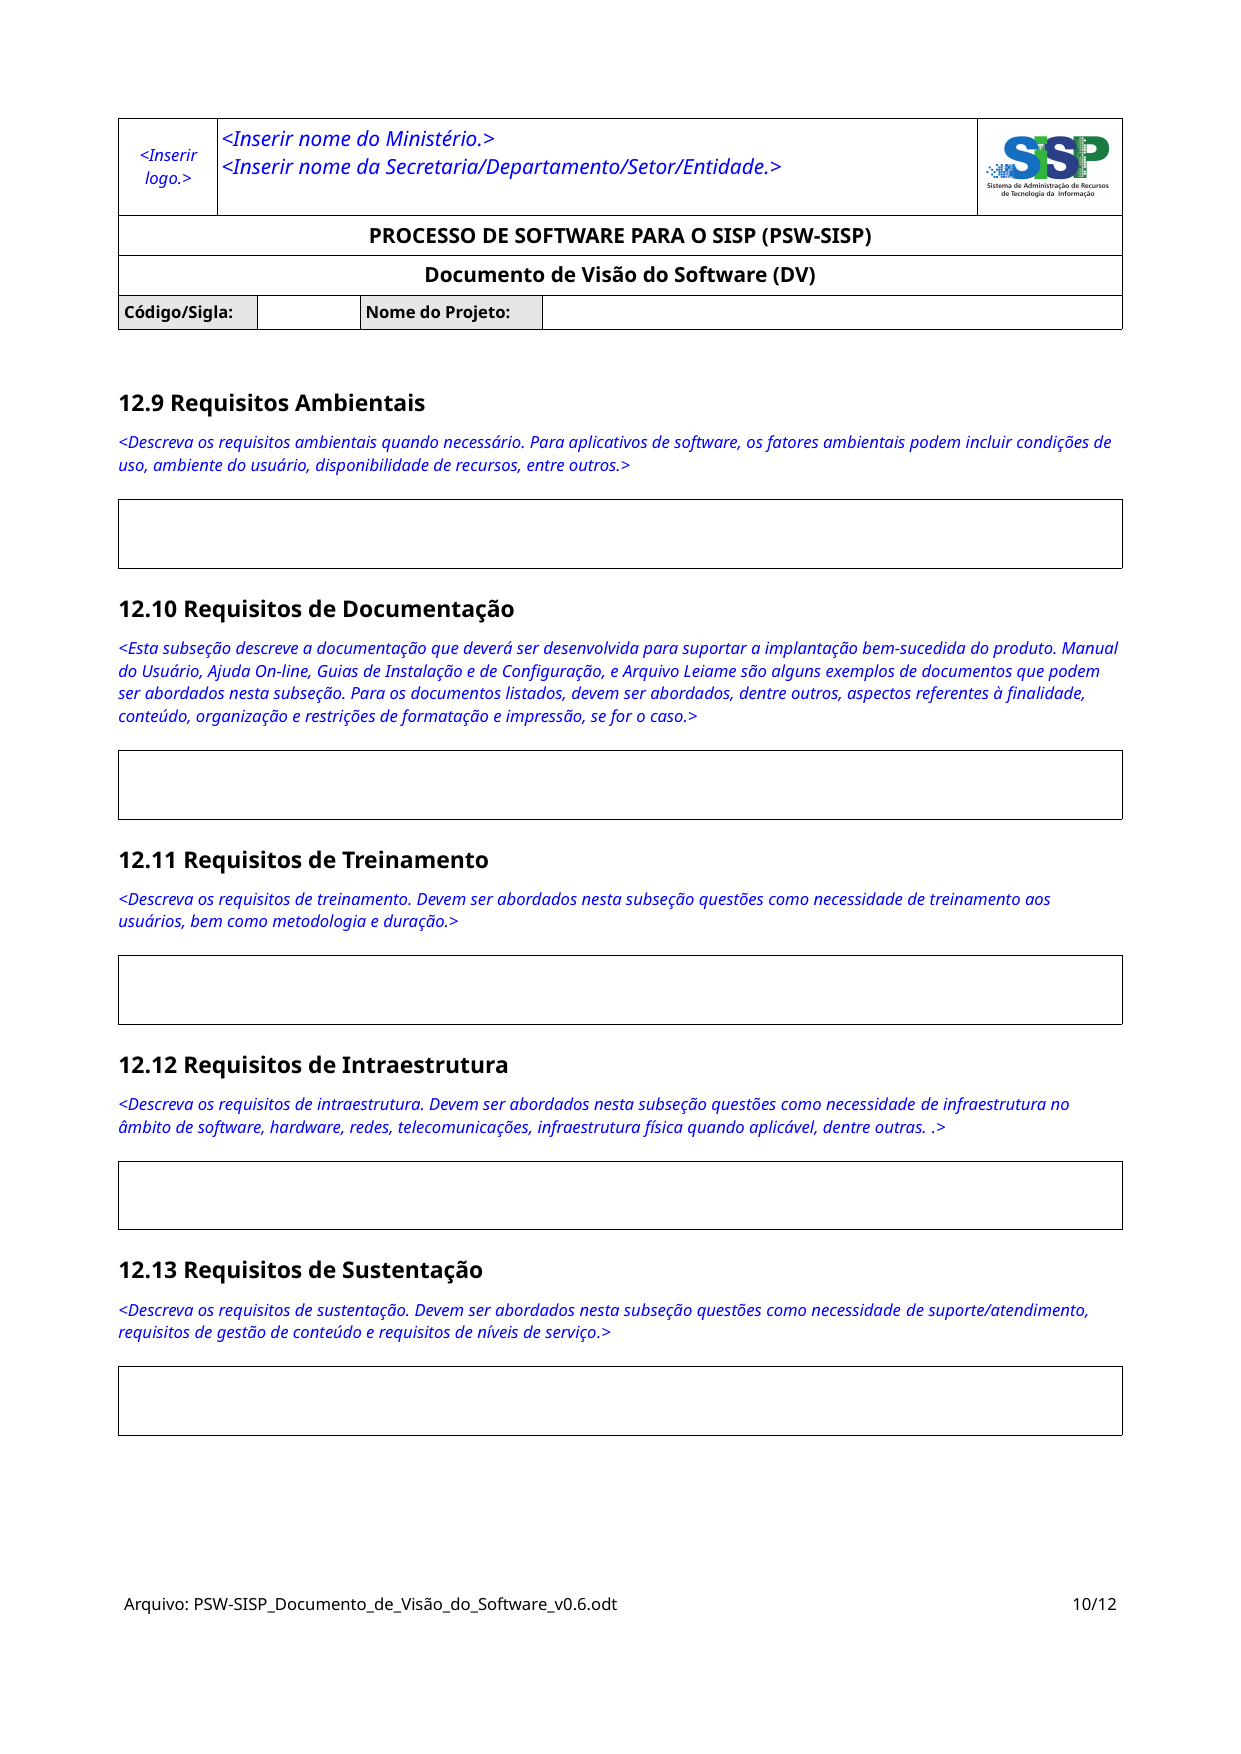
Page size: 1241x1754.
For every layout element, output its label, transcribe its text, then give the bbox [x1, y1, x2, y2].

subtitle 12.12 Requisitos de Intraestrutura [118, 1049, 1122, 1080]
subtitle 12.13 Requisitos de Sustentação [118, 1254, 1122, 1286]
text <Descreva os requisitos de intraestrutura. Devem ser abordados nesta subseção questões como necessidade de infraestrutura no âmbito de software, hardware, redes, telecomunicações, infraestrutura física quando aplicável, dentre outras. .> [118, 1093, 1122, 1138]
table_header [119, 1162, 1122, 1229]
text <Esta subseção descreve a documentação que deverá ser desenvolvida para suportar a implantação bem-sucedida do produto. Manual do Usuário, Ajuda On-line, Guias de Instalação e de Configuração, e Arquivo Leiame são alguns exemplos de documentos que podem ser abordados nesta subseção. Para os documentos listados, devem ser abordados, dentre outros, aspectos referentes à finalidade, conteúdo, organização e restrições de formatação e impressão, se for o caso.> [118, 636, 1122, 727]
table_header [119, 500, 1122, 568]
text <Descreva os requisitos de sustentação. Devem ser abordados nesta subseção questões como necessidade de suporte/atendimento, requisitos de gestão de conteúdo e requisitos de níveis de serviço.> [118, 1298, 1122, 1343]
text <Descreva os requisitos de treinamento. Devem ser abordados nesta subseção questões como necessidade de treinamento aos usuários, bem como metodologia e duração.> [118, 887, 1122, 933]
subtitle 12.11 Requisitos de Treinamento [118, 843, 1122, 875]
picture [986, 135, 1113, 198]
text <Descreva os requisitos ambientais quando necessário. Para aplicativos de software, os fatores ambientais podem incluir condições de uso, ambiente do usuário, disponibilidade de recursos, entre outros.> [118, 431, 1122, 476]
subtitle 12.10 Requisitos de Documentação [118, 593, 1122, 624]
table_header [119, 751, 1122, 818]
table_header [119, 956, 1122, 1024]
subtitle 12.9 Requisitos Ambientais [118, 387, 1122, 418]
table_header [119, 1367, 1122, 1435]
